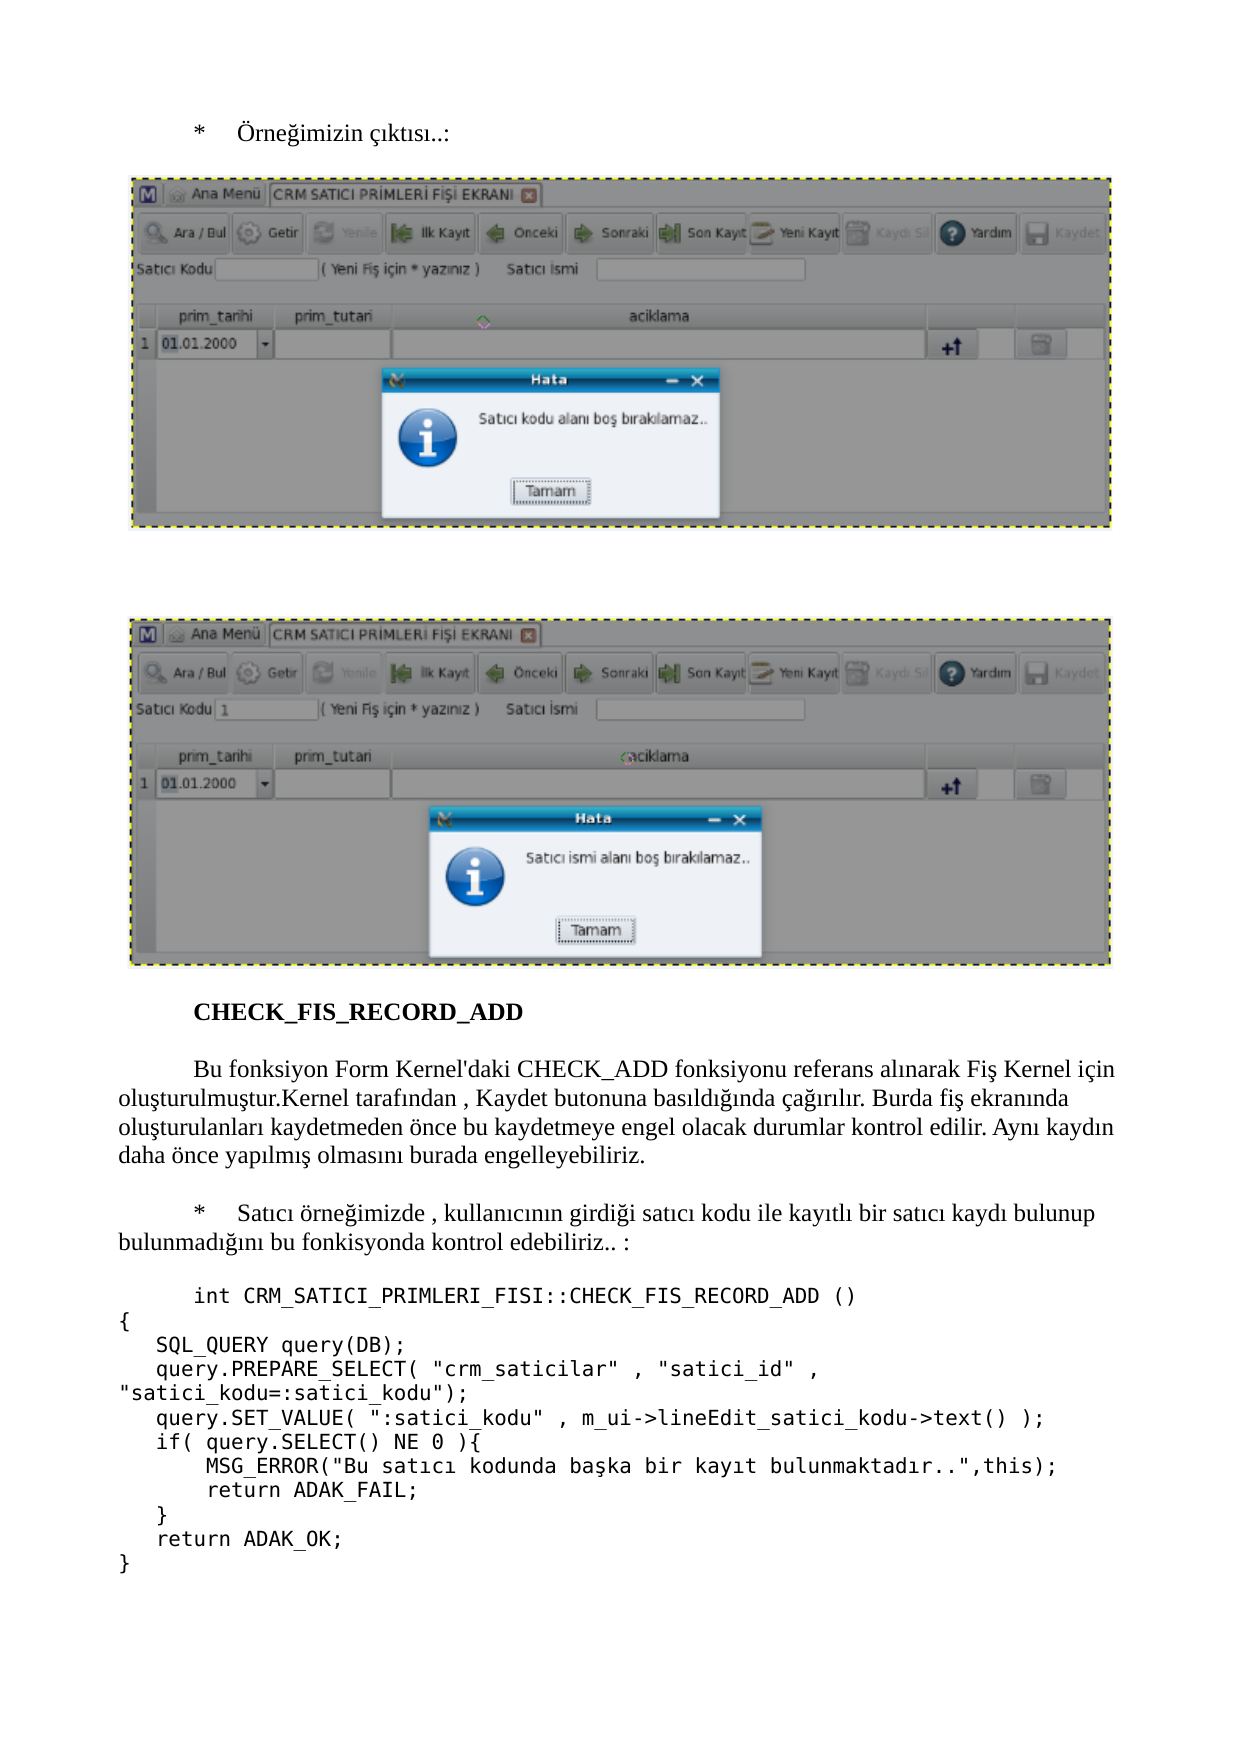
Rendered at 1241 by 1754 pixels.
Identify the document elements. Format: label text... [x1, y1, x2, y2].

text * Satıcı örneğimizde , kullanıcının girdiği satıcı kodu ile kayıtlı bir satıcı kaydı bulunup bulunmadığını bu fonkisyonda kontrol edebiliriz.. : [118, 1198, 1122, 1256]
text return ADAK_OK; [118, 1527, 1122, 1551]
text Bu fonksiyon Form Kernel'daki CHECK_ADD fonksiyonu referans alınarak Fiş Kernel için oluşturulmuştur.Kernel tarafından , Kaydet butonuna basıldığında çağırılır. Burda fiş ekranında oluşturulanları kaydetmeden önce bu kaydetmeye engel olacak durumlar kontrol edilir. Aynı kaydın daha önce yapılmış olmasını burada engelleyebiliriz. [118, 1054, 1122, 1169]
text { [118, 1309, 1122, 1333]
text } [118, 1503, 1122, 1527]
text return ADAK_FAIL; [118, 1478, 1122, 1503]
text query.SET_VALUE( ":satici_kodu" , m_ui->lineEdit_satici_kodu->text() ); [118, 1406, 1122, 1430]
picture [127, 175, 1113, 531]
text if( query.SELECT() NE 0 ){ [118, 1430, 1122, 1454]
text } [118, 1551, 1122, 1576]
text * Örneğimizin çıktısı..: [118, 118, 1122, 147]
text CHECK_FIS_RECORD_ADD [118, 997, 1122, 1026]
text SQL_QUERY query(DB); [118, 1333, 1122, 1357]
text MSG_ERROR("Bu satıcı kodunda başka bir kayıt bulunmaktadır..",this); [118, 1454, 1122, 1478]
text query.PREPARE_SELECT( "crm_saticilar" , "satici_id" , "satici_kodu=:satici_kodu"); [118, 1357, 1122, 1406]
picture [127, 616, 1114, 969]
text int CRM_SATICI_PRIMLERI_FISI::CHECK_FIS_RECORD_ADD () [118, 1284, 1122, 1309]
